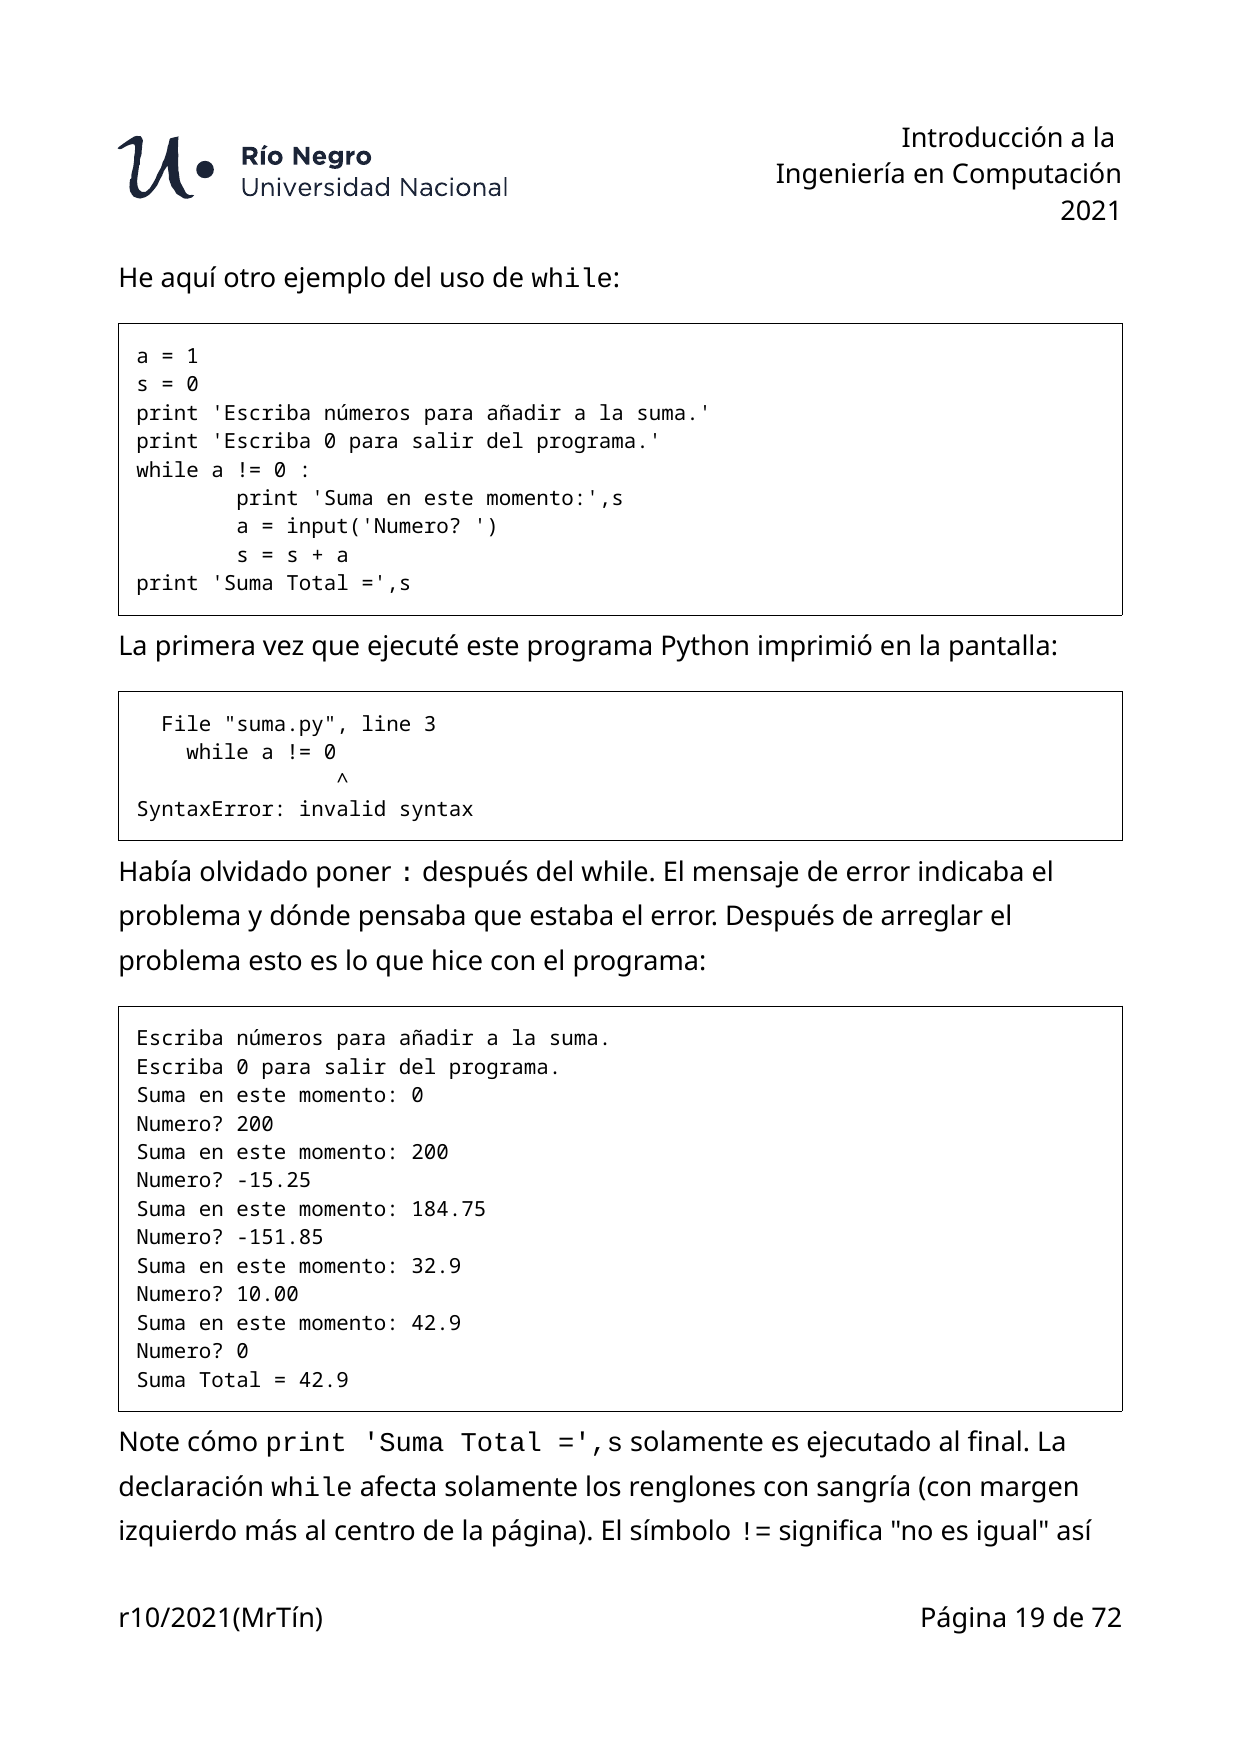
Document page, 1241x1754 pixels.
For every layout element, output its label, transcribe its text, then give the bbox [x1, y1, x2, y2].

text Suma en este momento: 42.9 [119, 1290, 1122, 1318]
text Suma en este momento: 32.9 [119, 1233, 1122, 1262]
text Note cómo print 'Suma Total =',s solamente es ejecutado al final. La declaración while afecta solamente los renglones con sangría (con margen izquierdo más al centro de la página). El símbolo != significa "no es igual" así [118, 1423, 1122, 1548]
text s = s + a [119, 522, 1122, 551]
text Numero? 10.00 [119, 1262, 1122, 1290]
text Escriba números para añadir a la suma. [119, 1007, 1122, 1034]
text a = 1 [119, 324, 1122, 352]
text print 'Suma Total =',s [119, 551, 1122, 615]
text Había olvidado poner : después del while. El mensaje de error indicaba el problema y dónde pensaba que estaba el error. Después de arreglar el problema esto es lo que hice con el programa: [118, 852, 1122, 978]
text s = 0 [119, 352, 1122, 380]
text Numero? 0 [119, 1318, 1122, 1347]
text La primera vez que ejecuté este programa Python imprimió en la pantalla: [118, 627, 1122, 663]
text Numero? 200 [119, 1091, 1122, 1119]
text Numero? -151.85 [119, 1205, 1122, 1233]
text Numero? -15.25 [119, 1148, 1122, 1176]
text while a != 0 [119, 720, 1122, 748]
text ^ [188, 748, 196, 756]
text print 'Escriba números para añadir a la suma.' [119, 380, 1122, 408]
text Escriba 0 para salir del programa. [119, 1034, 1122, 1062]
text Suma en este momento: 200 [119, 1119, 1122, 1148]
text ^ [119, 748, 1122, 777]
text File "suma.py", line 3 [119, 692, 1122, 720]
text print 'Suma en este momento:',s [119, 465, 1122, 494]
text Suma en este momento: 184.75 [119, 1176, 1122, 1205]
text print 'Escriba 0 para salir del programa.' [119, 408, 1122, 437]
text He aquí otro ejemplo del uso de while: [118, 258, 1122, 295]
text while a != 0 : [119, 437, 1122, 465]
text ^ [327, 749, 333, 758]
text Suma en este momento: 0 [119, 1062, 1122, 1091]
text a = input('Numero? ') [119, 494, 1122, 522]
text SyntaxError: invalid syntax [119, 777, 1122, 840]
text Suma Total = 42.9 [119, 1347, 1122, 1411]
